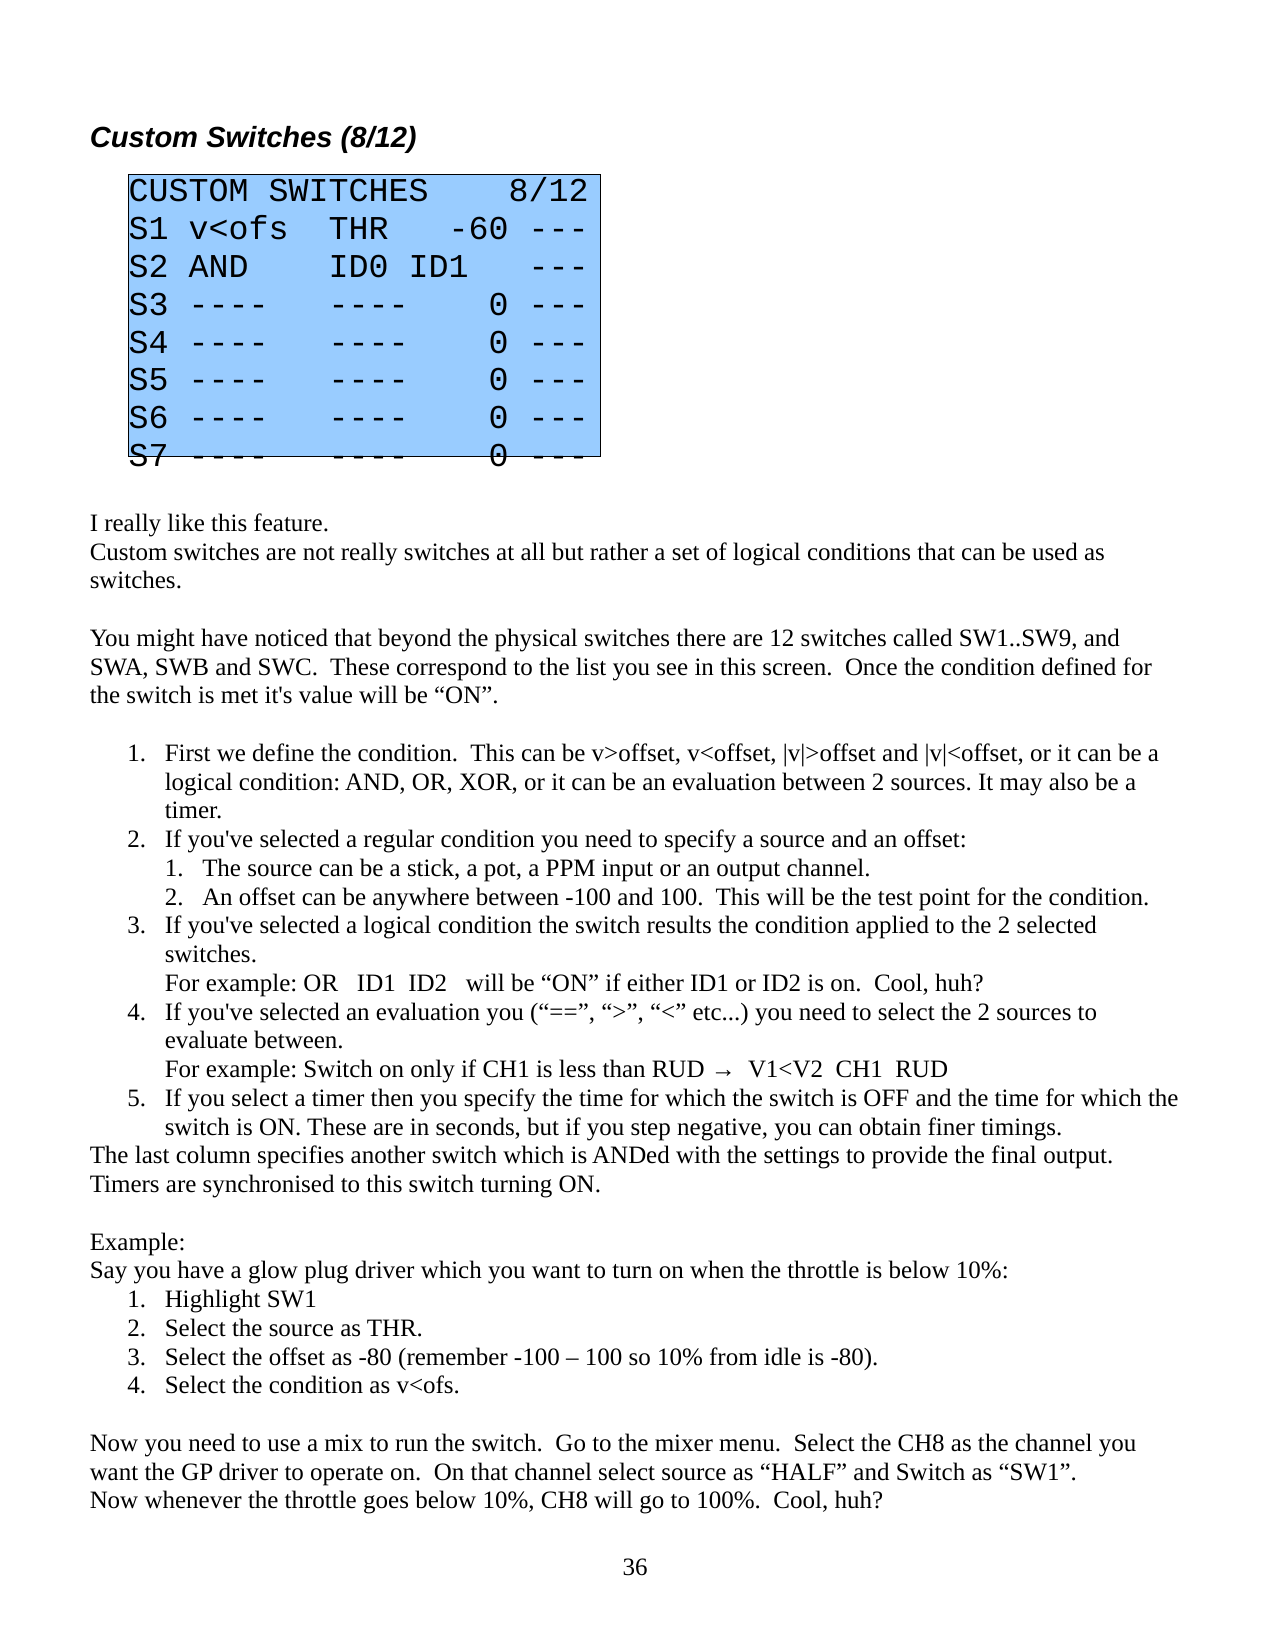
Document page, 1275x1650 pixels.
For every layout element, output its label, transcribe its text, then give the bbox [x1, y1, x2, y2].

text You might have noticed that beyond the physical switches there are 12 switches called SW1..SW9, and SWA, SWB and SWC. These correspond to the list you see in this screen. Once the condition defined for the switch is met it's value will be “ON”. [89, 623, 1180, 709]
list If you select a timer then you specify the time for which the switch is OFF and the time for which the switch is ON. These are in seconds, but if you step negative, you can obtain finer timings. [127, 1083, 1180, 1141]
text I really like this feature. [89, 508, 1180, 537]
list Select the condition as v<ofs. [127, 1371, 1180, 1399]
text Say you have a glow plug driver which you want to turn on when the throttle is below 10%: [89, 1256, 1180, 1284]
text Now whenever the throttle goes below 10%, CH8 will go to 100%. Cool, huh? [89, 1486, 1180, 1514]
text Example: [89, 1227, 1180, 1256]
list Select the offset as -80 (remember -100 – 100 so 10% from idle is -80). [127, 1342, 1180, 1371]
list Highlight SW1 [127, 1284, 1180, 1313]
text Now you need to use a mix to run the switch. Go to the mixer menu. Select the CH8 as the channel you want the GP driver to operate on. On that channel select source as “HALF” and Switch as “SW1”. [89, 1428, 1180, 1486]
list If you've selected a regular condition you need to specify a source and an offset: [127, 824, 1180, 853]
list An offset can be anywhere between -100 and 100. This will be the test point for the condition. [164, 882, 1180, 911]
list First we define the condition. This can be v>offset, v<offset, |v|>offset and |v|<offset, or it can be a logical condition: AND, OR, XOR, or it can be an evaluation between 2 sources. It may also be a timer. [127, 738, 1180, 824]
text The last column specifies another switch which is ANDed with the settings to provide the final output. Timers are synchronised to this switch turning ON. [89, 1141, 1180, 1198]
list If you've selected an evaluation you (“==”, “>”, “<” etc...) you need to select the 2 sources to evaluate between. For example: Switch on only if CH1 is less than RUD → V1<V2 CH1 RUD [127, 997, 1180, 1083]
list The source can be a stick, a pot, a PPM input or an output channel. [164, 853, 1180, 882]
subtitle Custom Switches (8/12) [89, 120, 1180, 153]
list If you've selected a logical condition the switch results the condition applied to the 2 selected switches. For example: OR ID1 ID2 will be “ON” if either ID1 or ID2 is on. Cool, huh? [127, 911, 1180, 997]
list Select the source as THR. [127, 1313, 1180, 1342]
text Custom switches are not really switches at all but rather a set of logical conditions that can be used as switches. [89, 537, 1180, 594]
